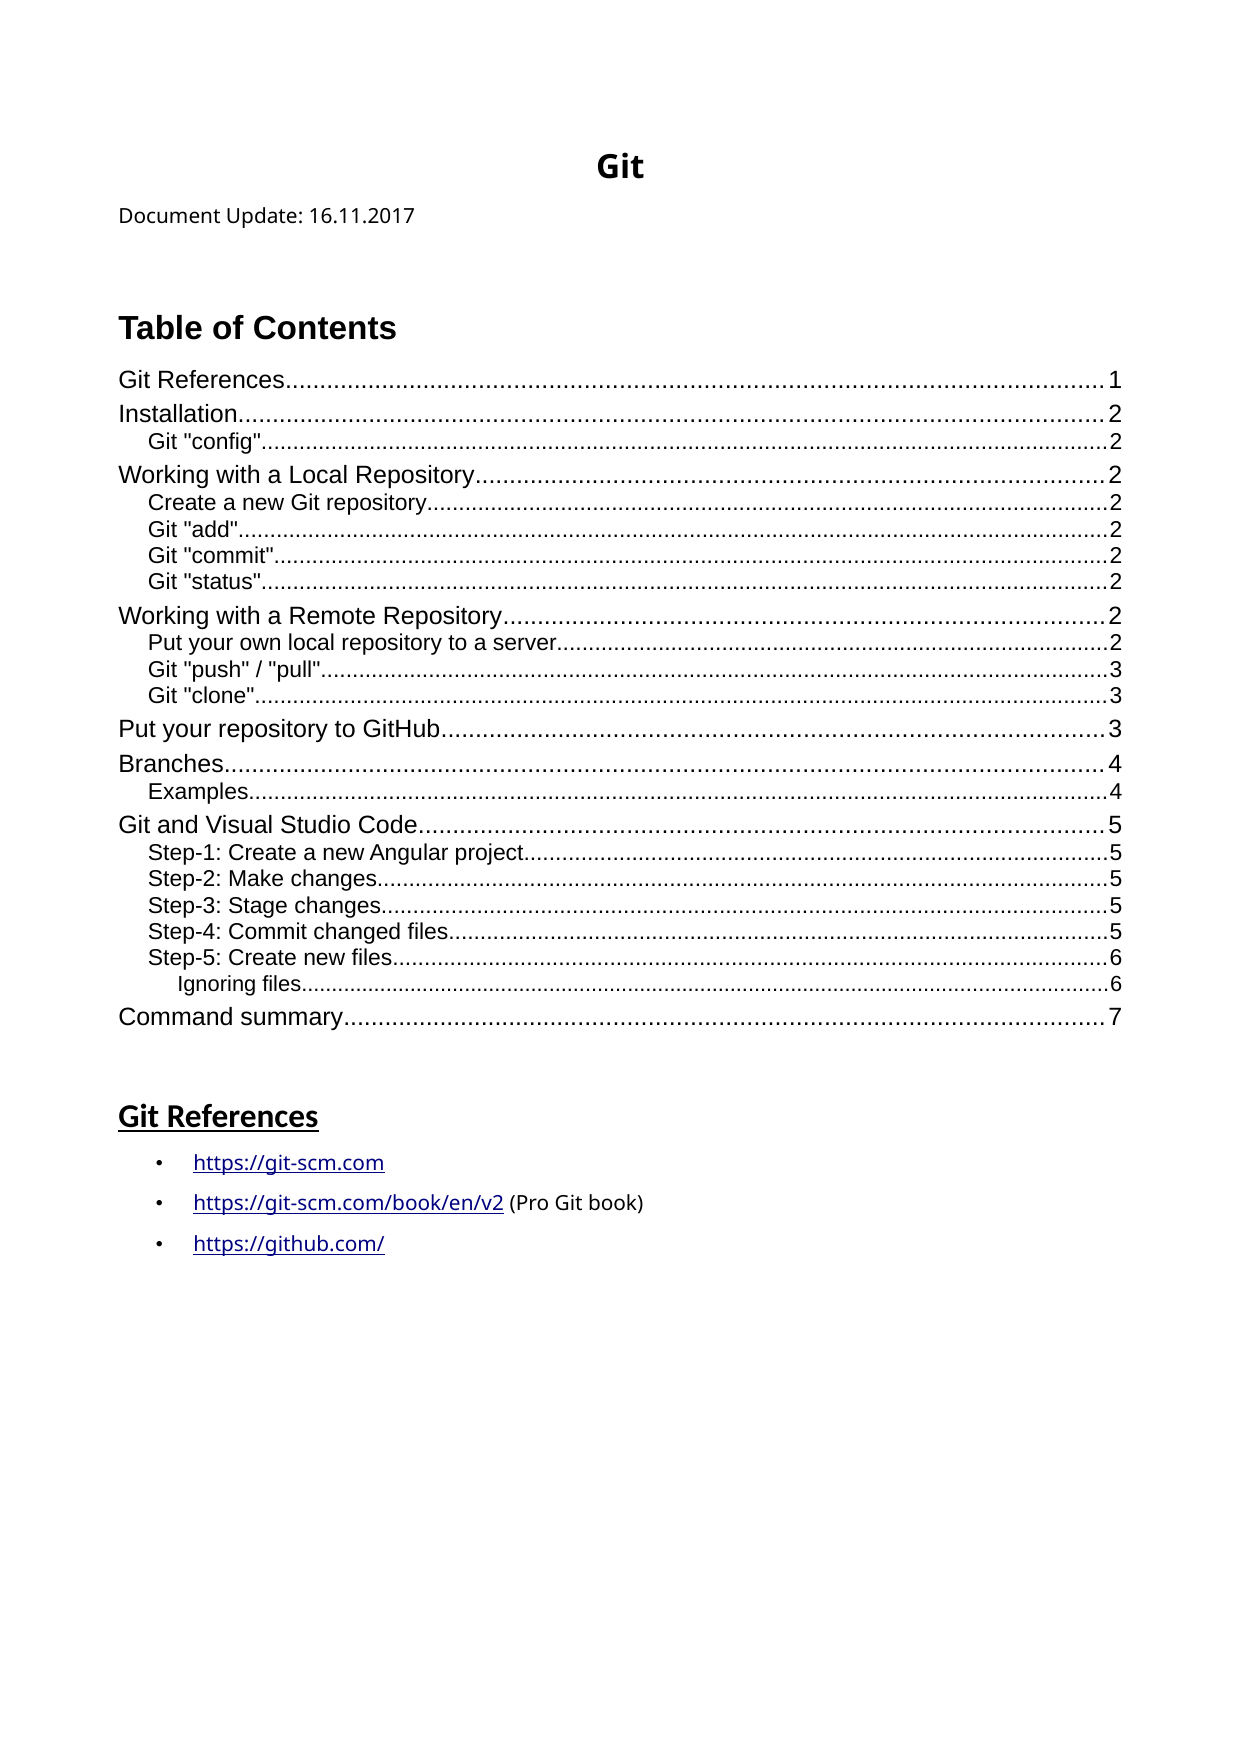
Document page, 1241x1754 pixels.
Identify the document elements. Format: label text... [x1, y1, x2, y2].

text Working with a Local Repository 2 [118, 461, 1122, 489]
text Command summary 7 [118, 1002, 1122, 1031]
text Create a new Git repository 2 [148, 489, 1122, 516]
text Branches 4 [118, 749, 1122, 778]
text Examples 4 [148, 778, 1122, 804]
text Working with a Remote Repository 2 [118, 601, 1122, 629]
text Step-4: Commit changed files 5 [148, 918, 1122, 944]
text Git "add" 2 [148, 516, 1122, 542]
text Put your own local repository to a server 2 [148, 629, 1122, 656]
subtitle Git References [118, 1095, 1122, 1136]
text Step-3: Stage changes 5 [148, 892, 1122, 918]
text Document Update: 16.11.2017 [118, 201, 1122, 229]
text Git "config" 2 [148, 428, 1122, 454]
text Installation 2 [118, 399, 1122, 428]
subtitle Table of Contents [118, 308, 1122, 346]
text Git "commit" 2 [148, 542, 1122, 568]
text Ignoring files 6 [177, 971, 1122, 996]
text Git "clone" 3 [148, 682, 1122, 708]
text Step-1: Create a new Angular project 5 [148, 839, 1122, 865]
list https://github.com/ [156, 1229, 1122, 1258]
text Step-5: Create new files 6 [148, 944, 1122, 971]
text Git "status" 2 [148, 568, 1122, 595]
text Git and Visual Studio Code 5 [118, 810, 1122, 839]
text Git References 1 [118, 365, 1122, 393]
text Git "push" / "pull" 3 [148, 656, 1122, 682]
title Git [118, 143, 1122, 188]
list https://git-scm.com/book/en/v2 (Pro Git book) [156, 1188, 1122, 1217]
list https://git-scm.com [156, 1148, 1122, 1176]
text Step-2: Make changes 5 [148, 865, 1122, 892]
text Put your repository to GitHub 3 [118, 714, 1122, 743]
